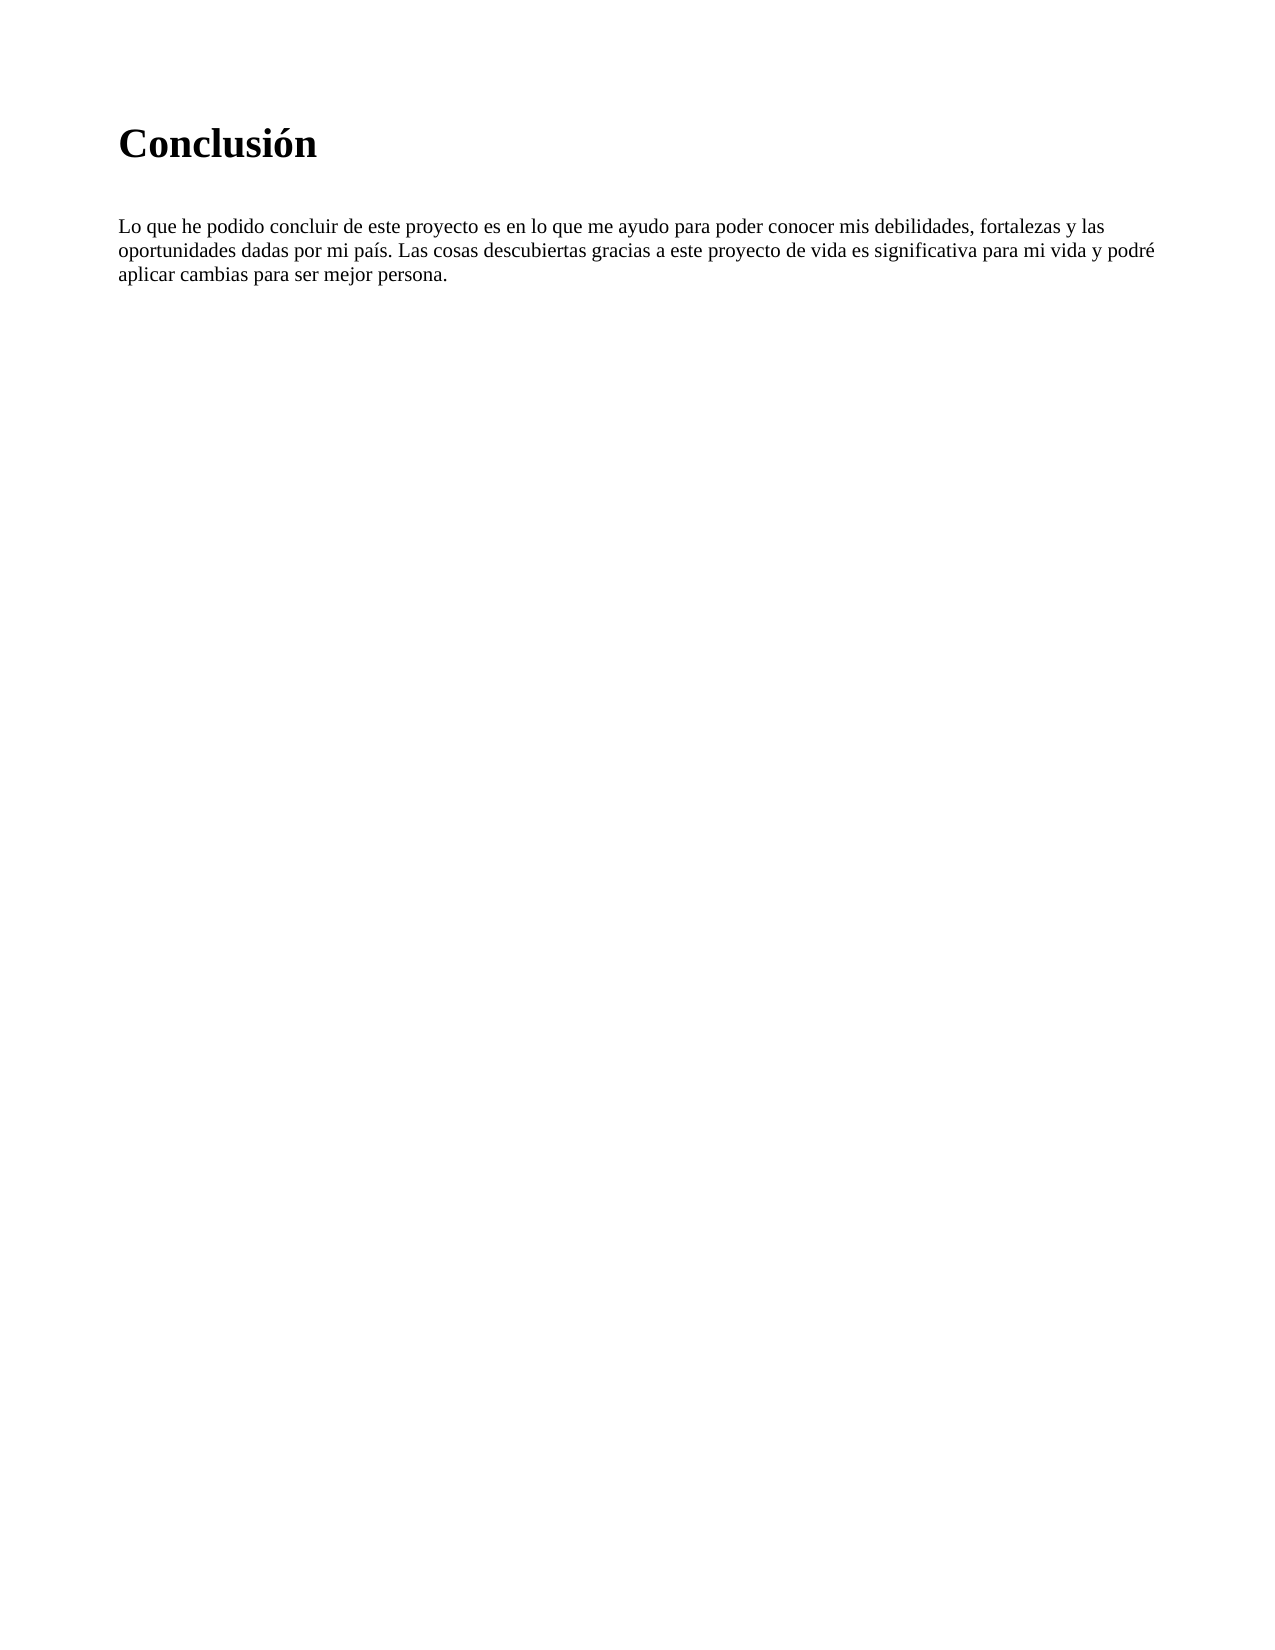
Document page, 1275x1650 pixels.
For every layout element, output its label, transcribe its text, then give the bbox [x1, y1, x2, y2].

text Conclusión [118, 118, 1157, 166]
text Lo que he podido concluir de este proyecto es en lo que me ayudo para poder conocer mis debilidades, fortalezas y las oportunidades dadas por mi país. Las cosas descubiertas gracias a este proyecto de vida es significativa para mi vida y podré aplicar cambias para ser mejor persona. [118, 214, 1157, 286]
